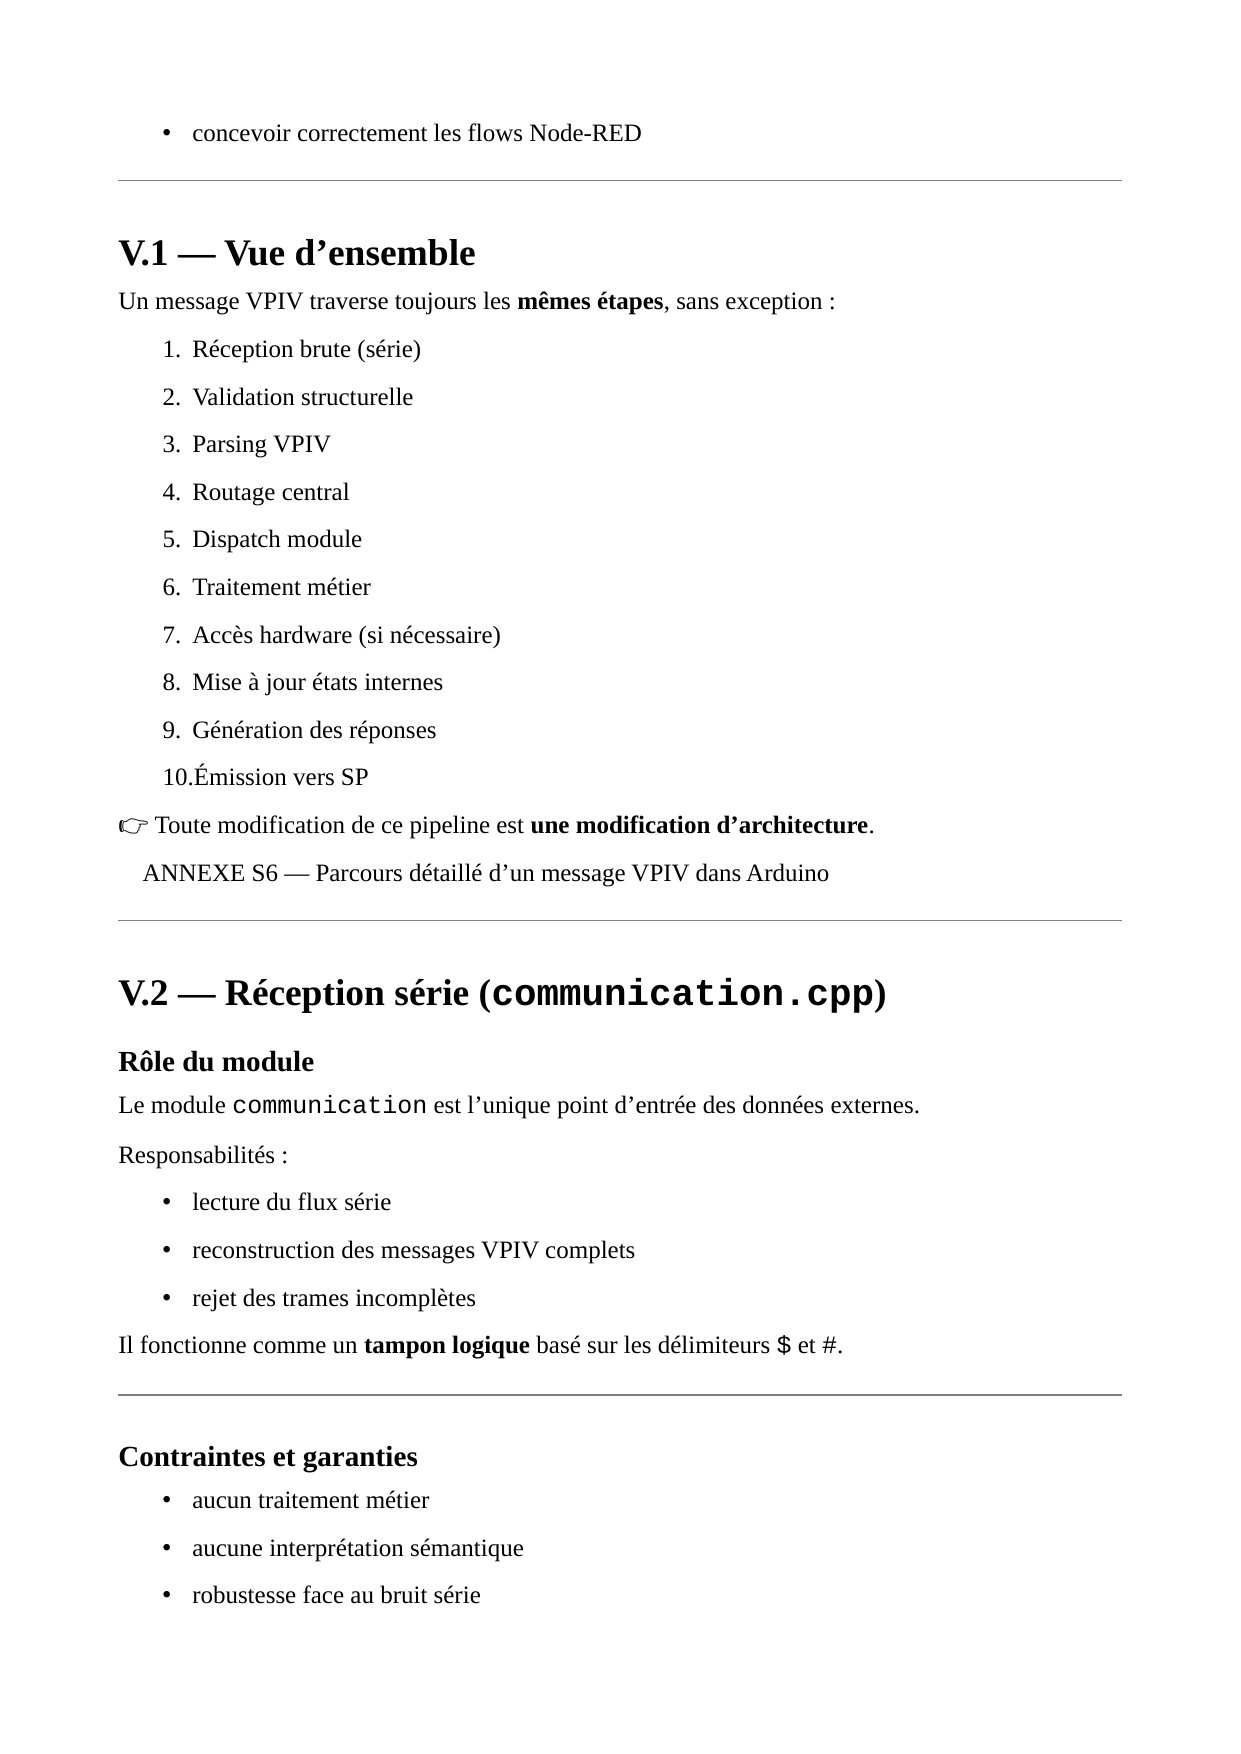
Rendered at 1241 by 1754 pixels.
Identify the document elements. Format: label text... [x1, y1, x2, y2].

text Le module communication est l’unique point d’entrée des données externes. [118, 1090, 1122, 1121]
list Validation structurelle [162, 382, 1122, 410]
list Traitement métier [162, 572, 1122, 601]
list Accès hardware (si nécessaire) [162, 620, 1122, 648]
list Émission vers SP [162, 762, 1122, 791]
text 👉 Toute modification de ce pipeline est une modification d’architecture. [118, 810, 1122, 839]
list lecture du flux série [162, 1187, 1122, 1216]
list robustesse face au bruit série [162, 1580, 1122, 1609]
list Dispatch module [162, 524, 1122, 553]
list Réception brute (série) [162, 334, 1122, 363]
list Parsing VPIV [162, 429, 1122, 458]
text 📌 ANNEXE S6 — Parcours détaillé d’un message VPIV dans Arduino [118, 858, 1122, 886]
list aucun traitement métier [162, 1485, 1122, 1514]
list aucune interprétation sémantique [162, 1533, 1122, 1561]
subtitle V.1 — Vue d’ensemble [118, 231, 1122, 274]
list rejet des trames incomplètes [162, 1283, 1122, 1311]
text Responsabilités : [118, 1140, 1122, 1168]
list Routage central [162, 477, 1122, 506]
list Génération des réponses [162, 715, 1122, 744]
subtitle Rôle du module [118, 1044, 1122, 1077]
text Il fonctionne comme un tampon logique basé sur les délimiteurs $ et #. [118, 1330, 1122, 1361]
subtitle V.2 — Réception série (communication.cpp) [118, 970, 1122, 1017]
list Mise à jour états internes [162, 667, 1122, 696]
text Un message VPIV traverse toujours les mêmes étapes, sans exception : [118, 286, 1122, 315]
subtitle Contraintes et garanties [118, 1439, 1122, 1473]
list concevoir correctement les flows Node-RED [162, 118, 1122, 147]
list reconstruction des messages VPIV complets [162, 1235, 1122, 1264]
